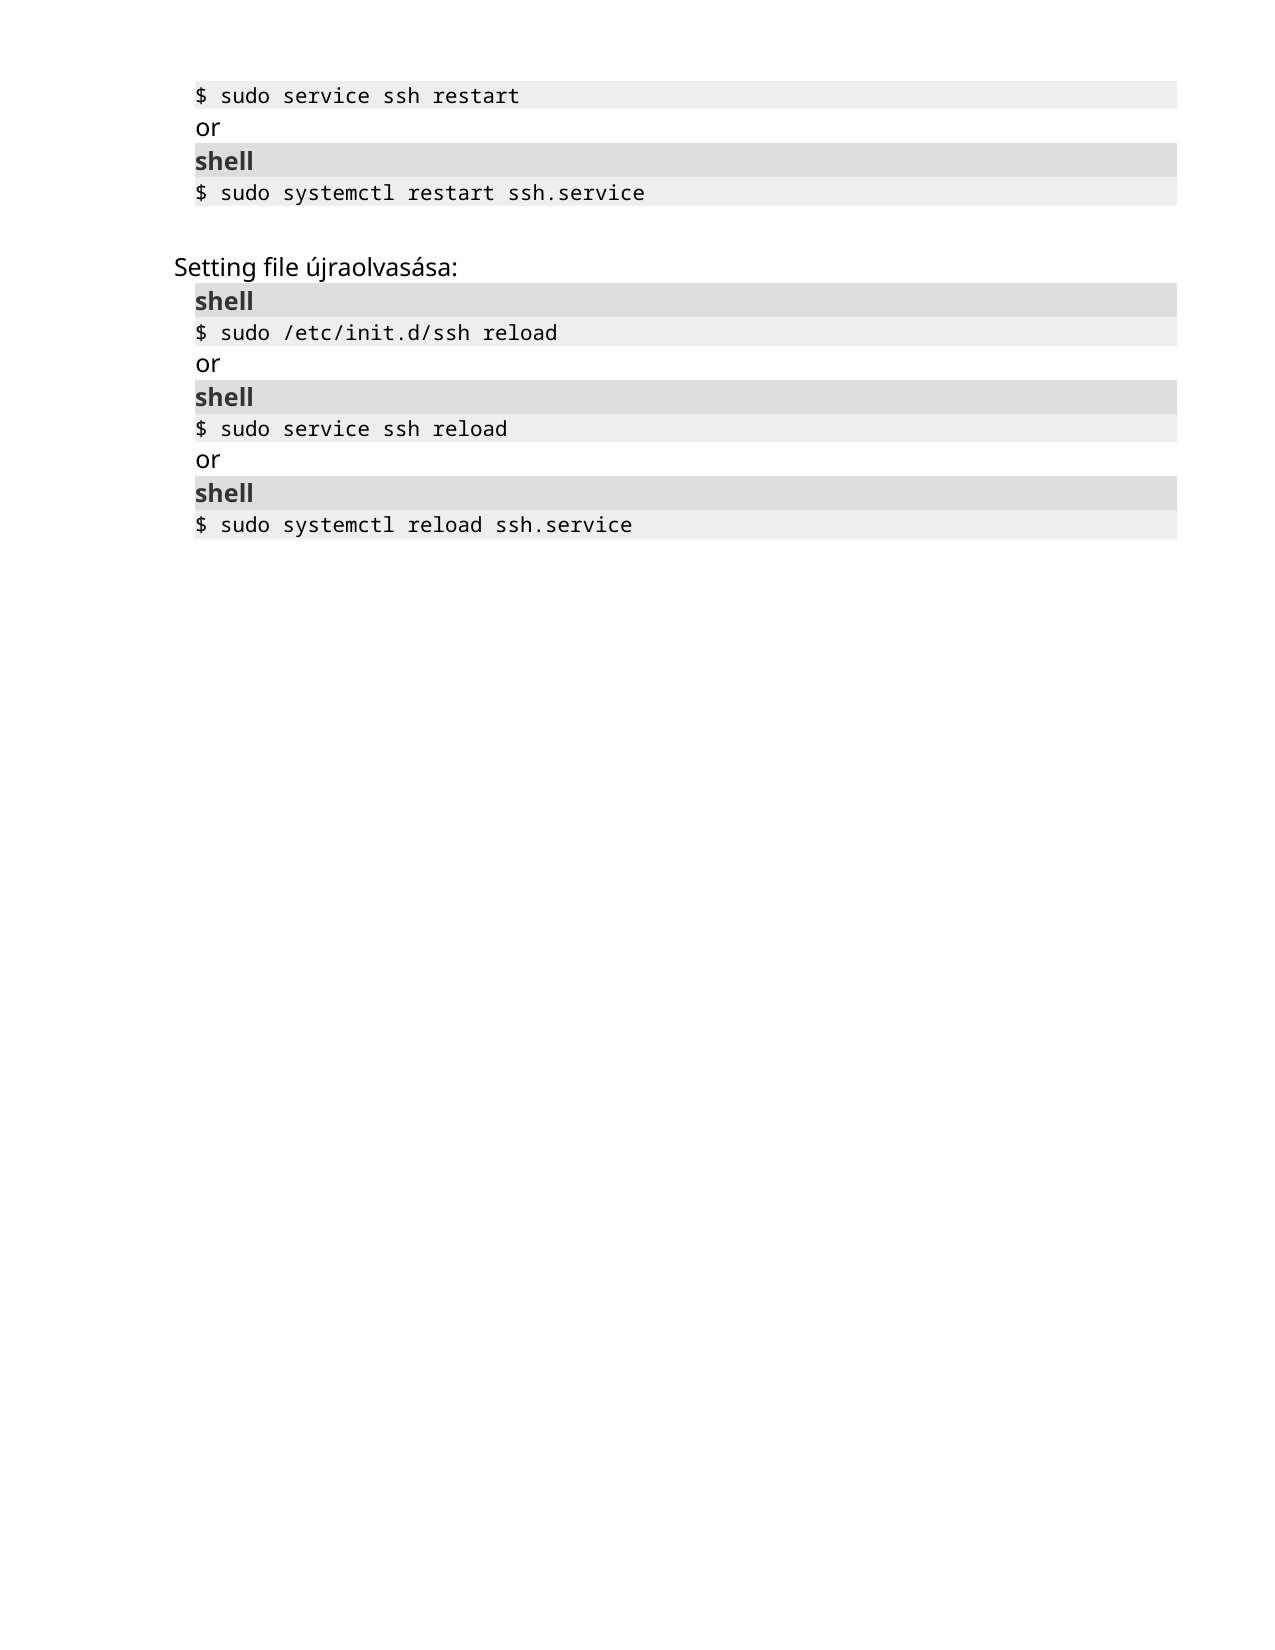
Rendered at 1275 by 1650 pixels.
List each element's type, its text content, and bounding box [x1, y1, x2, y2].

text $ sudo /etc/init.d/ssh reload [195, 317, 1177, 346]
text or [195, 109, 1177, 143]
text or [195, 442, 1177, 476]
text shell [195, 380, 1177, 414]
text shell [195, 143, 1177, 177]
text $ sudo service ssh reload [195, 414, 1177, 442]
text $ sudo systemctl reload ssh.service [195, 510, 1177, 539]
text shell [195, 283, 1177, 317]
text shell [195, 476, 1177, 510]
text $ sudo service ssh restart [195, 81, 1177, 109]
text Setting file újraolvasása: [159, 249, 1177, 283]
text or [195, 346, 1177, 380]
text $ sudo systemctl restart ssh.service [195, 177, 1177, 206]
